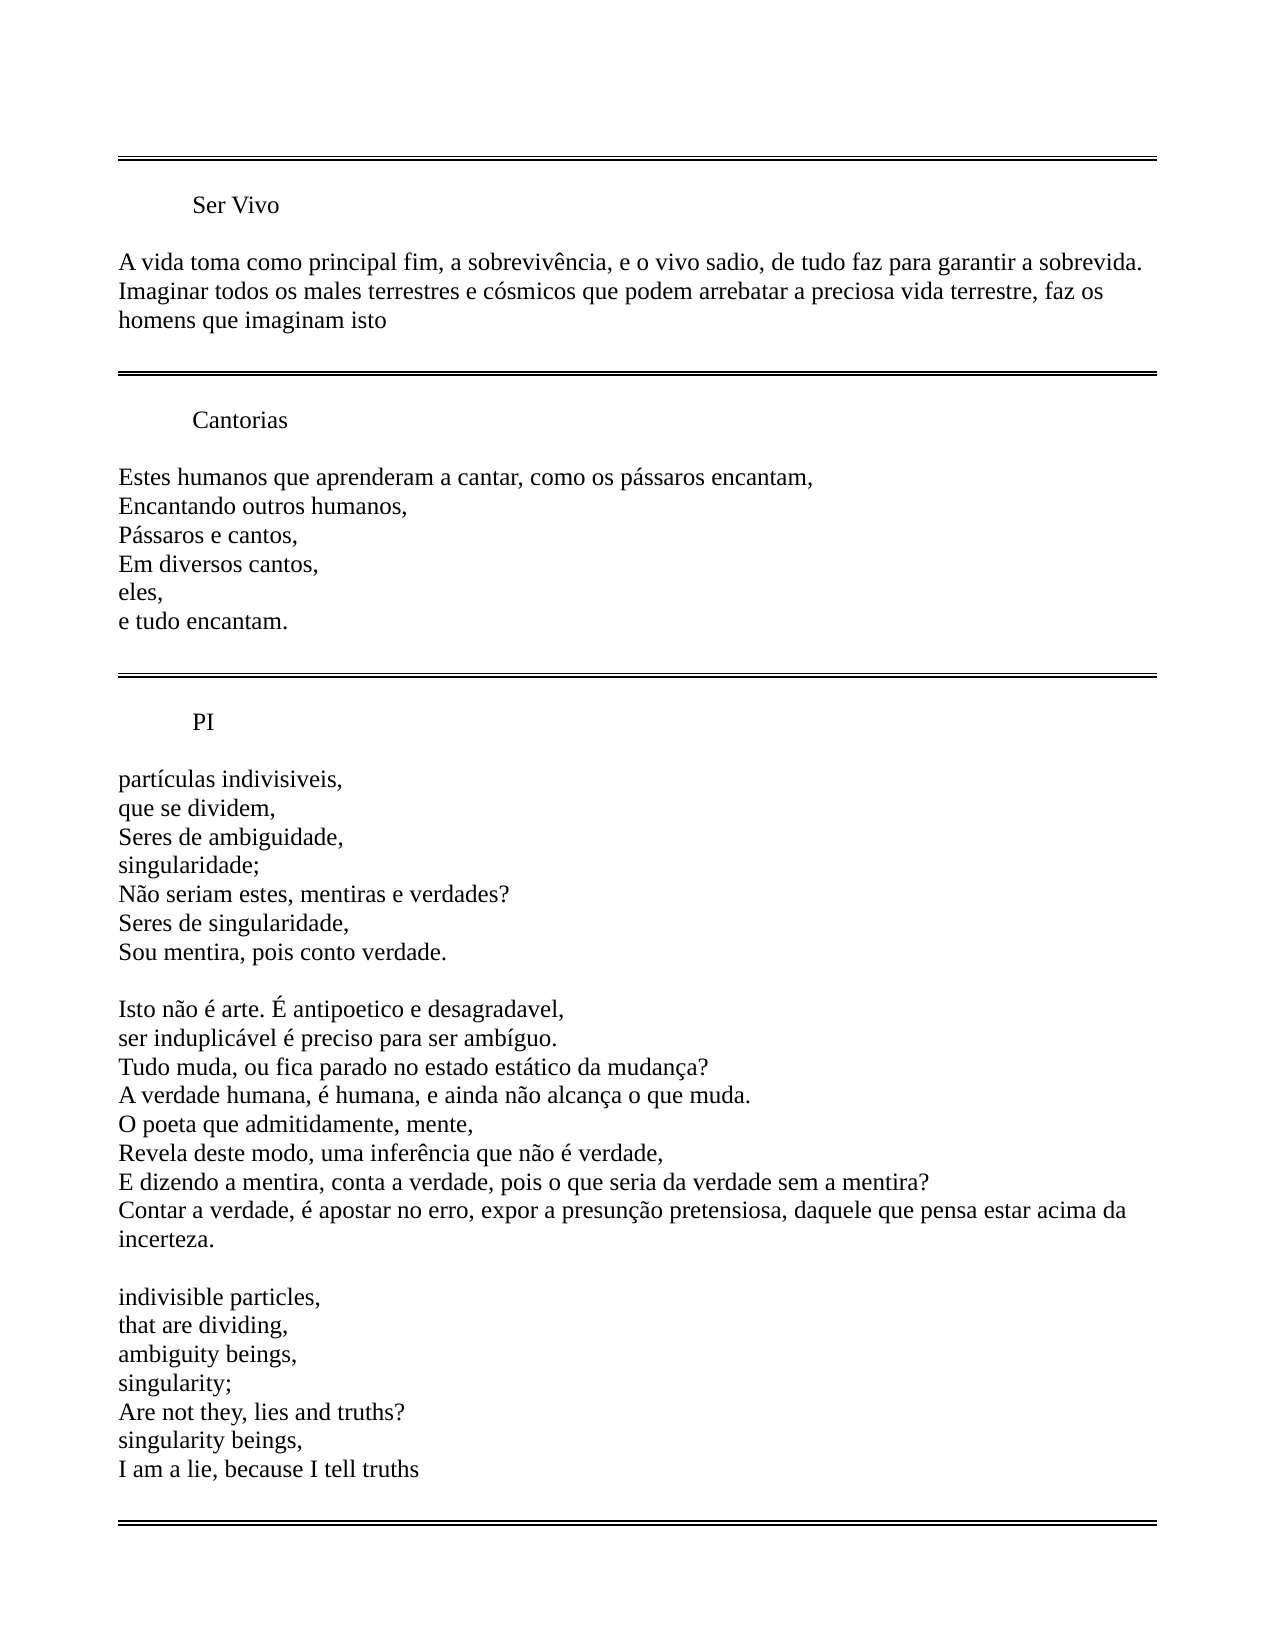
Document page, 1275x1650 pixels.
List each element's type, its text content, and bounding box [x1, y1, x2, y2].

text partículas indivisiveis, [118, 764, 1157, 793]
text Sou mentira, pois conto verdade. [118, 937, 1157, 965]
text Seres de singularidade, [118, 908, 1157, 937]
text ser induplicável é preciso para ser ambíguo. [118, 1023, 1157, 1052]
text singularidade; [118, 850, 1157, 879]
text Are not they, lies and truths? [118, 1397, 1157, 1425]
text E dizendo a mentira, conta a verdade, pois o que seria da verdade sem a mentira? [118, 1167, 1157, 1195]
text eles, [118, 577, 1157, 606]
text Cantorias [118, 405, 1157, 434]
text Ser Vivo [118, 190, 1157, 218]
text singularity beings, [118, 1425, 1157, 1454]
text I am a lie, because I tell truths [118, 1454, 1157, 1483]
text que se dividem, [118, 793, 1157, 822]
text Seres de ambiguidade, [118, 822, 1157, 850]
text Tudo muda, ou fica parado no estado estático da mudança? [118, 1052, 1157, 1080]
text Não seriam estes, mentiras e verdades? [118, 879, 1157, 908]
text Estes humanos que aprenderam a cantar, como os pássaros encantam, [118, 462, 1157, 491]
text Contar a verdade, é apostar no erro, expor a presunção pretensiosa, daquele que pensa estar acima da incerteza. [118, 1195, 1157, 1253]
text that are dividing, [118, 1310, 1157, 1339]
text Revela deste modo, uma inferência que não é verdade, [118, 1138, 1157, 1167]
text A verdade humana, é humana, e ainda não alcança o que muda. [118, 1080, 1157, 1109]
text O poeta que admitidamente, mente, [118, 1109, 1157, 1138]
text Em diversos cantos, [118, 549, 1157, 577]
text A vida toma como principal fim, a sobrevivência, e o vivo sadio, de tudo faz para garantir a sobrevida. Imaginar todos os males terrestres e cósmicos que podem arrebatar a preciosa vida terrestre, faz os homens que imaginam isto [118, 247, 1157, 333]
text indivisible particles, [118, 1282, 1157, 1310]
text PI [118, 707, 1157, 735]
text Encantando outros humanos, [118, 491, 1157, 520]
text Isto não é arte. É antipoetico e desagradavel, [118, 994, 1157, 1023]
text e tudo encantam. [118, 606, 1157, 635]
text Pássaros e cantos, [118, 520, 1157, 549]
text singularity; [118, 1368, 1157, 1397]
text ambiguity beings, [118, 1339, 1157, 1368]
